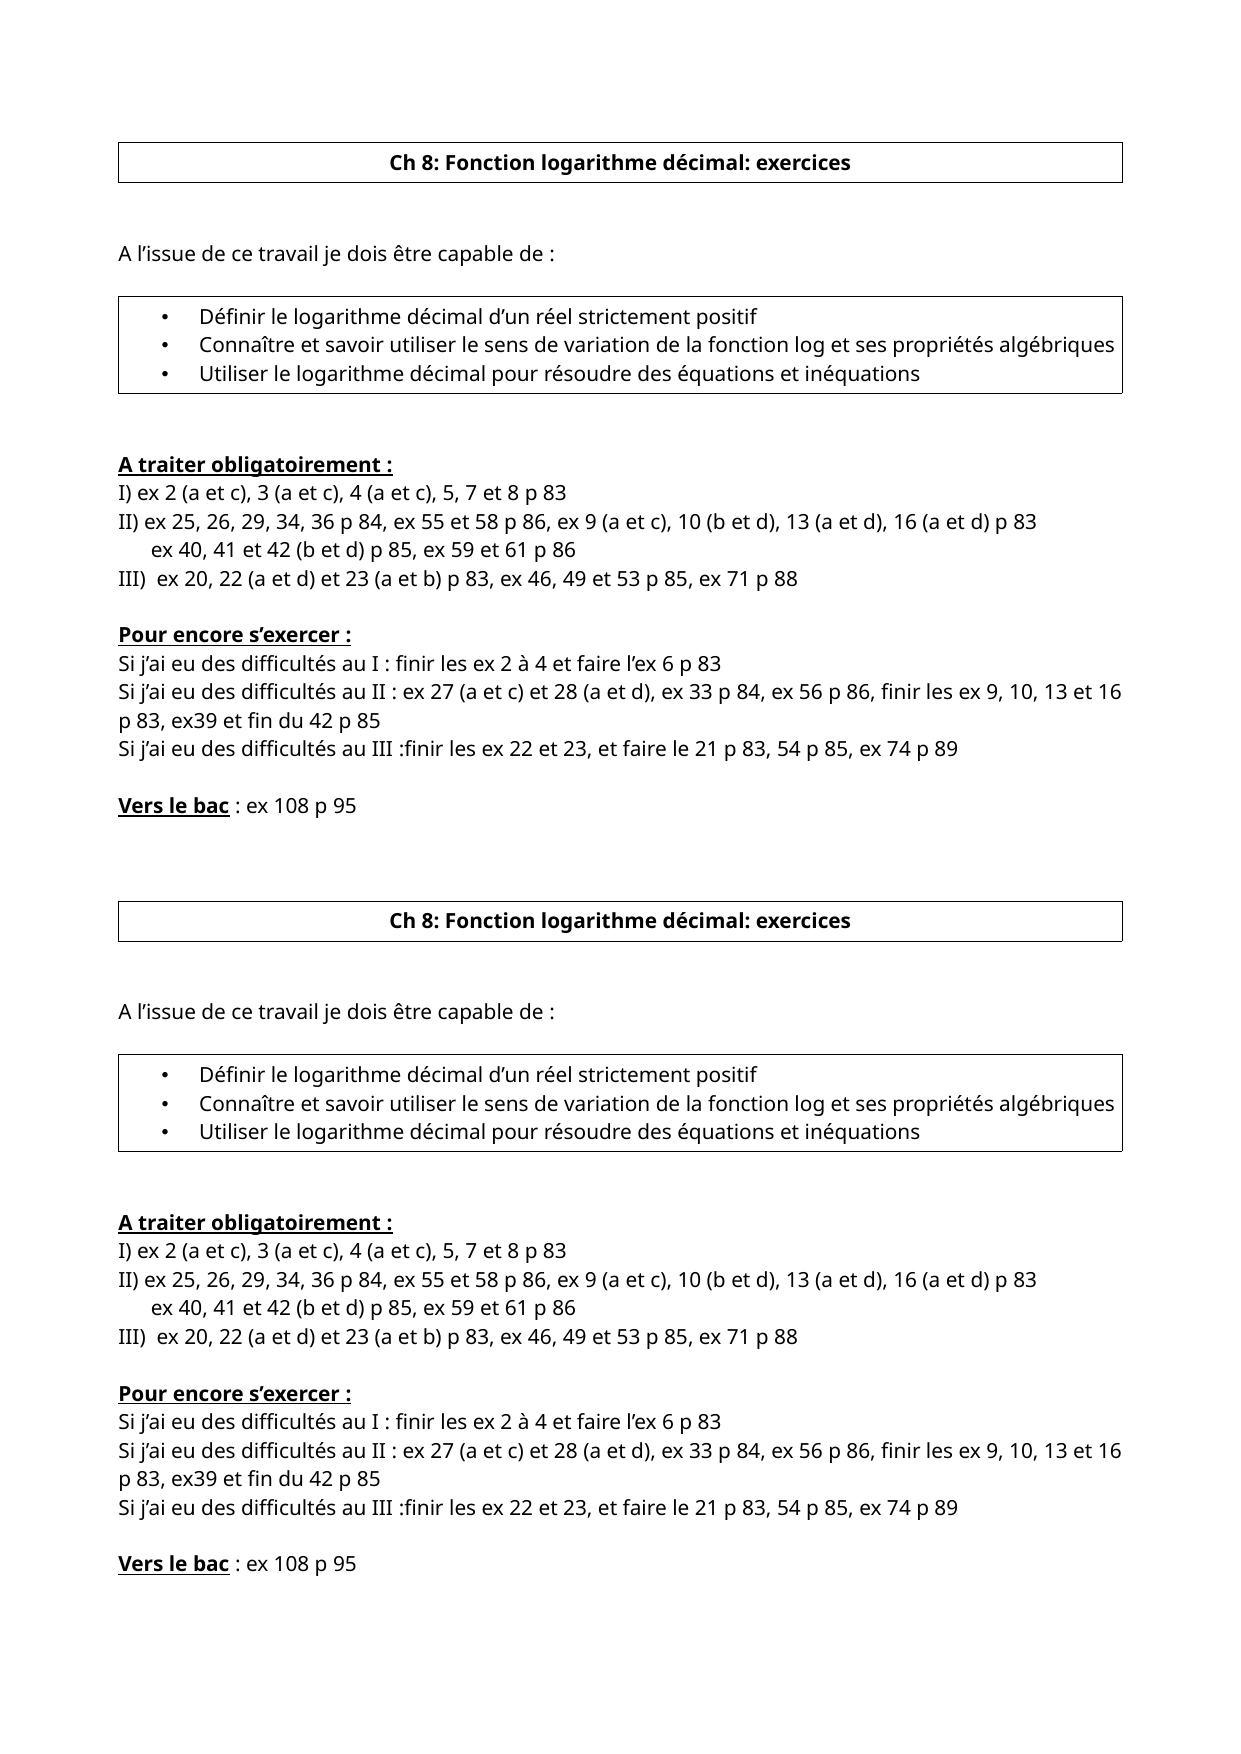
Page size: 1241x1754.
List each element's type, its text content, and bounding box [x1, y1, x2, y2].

text Pour encore s’exercer : [118, 621, 1122, 649]
table_header Ch 8: Fonction logarithme décimal: exercices [119, 143, 1122, 182]
text Si j’ai eu des difficultés au II : ex 27 (a et c) et 28 (a et d), ex 33 p 84, ex 56 p 86, finir les ex 9, 10, 13 et 16 p 83, ex39 et fin du 42 p 85 [118, 1436, 1122, 1493]
text A traiter obligatoirement : [118, 1208, 1122, 1237]
text III) ex 20, 22 (a et d) et 23 (a et b) p 83, ex 46, 49 et 53 p 85, ex 71 p 88 [118, 1322, 1122, 1350]
text Si j’ai eu des difficultés au I : finir les ex 2 à 4 et faire l’ex 6 p 83 [118, 649, 1122, 677]
text Si j’ai eu des difficultés au III :finir les ex 22 et 23, et faire le 21 p 83, 54 p 85, ex 74 p 89 [118, 734, 1122, 763]
table_header Définir le logarithme décimal d’un réel strictement positif Connaître et savoir utiliser le sens de variation de la fonction log et ses propriétés algébriques Utiliser le logarithme décimal pour résoudre des équations et inéquations [119, 1055, 1122, 1151]
text II) ex 25, 26, 29, 34, 36 p 84, ex 55 et 58 p 86, ex 9 (a et c), 10 (b et d), 13 (a et d), 16 (a et d) p 83 [118, 507, 1122, 535]
text Si j’ai eu des difficultés au II : ex 27 (a et c) et 28 (a et d), ex 33 p 84, ex 56 p 86, finir les ex 9, 10, 13 et 16 p 83, ex39 et fin du 42 p 85 [118, 677, 1122, 734]
text III) ex 20, 22 (a et d) et 23 (a et b) p 83, ex 46, 49 et 53 p 85, ex 71 p 88 [118, 564, 1122, 592]
text ex 40, 41 et 42 (b et d) p 85, ex 59 et 61 p 86 [118, 1293, 1122, 1322]
text I) ex 2 (a et c), 3 (a et c), 4 (a et c), 5, 7 et 8 p 83 [118, 1237, 1122, 1265]
text Vers le bac : ex 108 p 95 [118, 791, 1122, 819]
text A l’issue de ce travail je dois être capable de : [118, 997, 1122, 1026]
text Vers le bac : ex 108 p 95 [118, 1549, 1122, 1578]
text ex 40, 41 et 42 (b et d) p 85, ex 59 et 61 p 86 [118, 535, 1122, 564]
text I) ex 2 (a et c), 3 (a et c), 4 (a et c), 5, 7 et 8 p 83 [118, 478, 1122, 507]
text A traiter obligatoirement : [118, 450, 1122, 478]
text Si j’ai eu des difficultés au III :finir les ex 22 et 23, et faire le 21 p 83, 54 p 85, ex 74 p 89 [118, 1493, 1122, 1521]
text Si j’ai eu des difficultés au I : finir les ex 2 à 4 et faire l’ex 6 p 83 [118, 1407, 1122, 1436]
text Pour encore s’exercer : [118, 1379, 1122, 1407]
table_header Définir le logarithme décimal d’un réel strictement positif Connaître et savoir utiliser le sens de variation de la fonction log et ses propriétés algébriques Utiliser le logarithme décimal pour résoudre des équations et inéquations [119, 297, 1122, 393]
text II) ex 25, 26, 29, 34, 36 p 84, ex 55 et 58 p 86, ex 9 (a et c), 10 (b et d), 13 (a et d), 16 (a et d) p 83 [118, 1265, 1122, 1293]
text A l’issue de ce travail je dois être capable de : [118, 239, 1122, 268]
table_header Ch 8: Fonction logarithme décimal: exercices [119, 902, 1122, 941]
